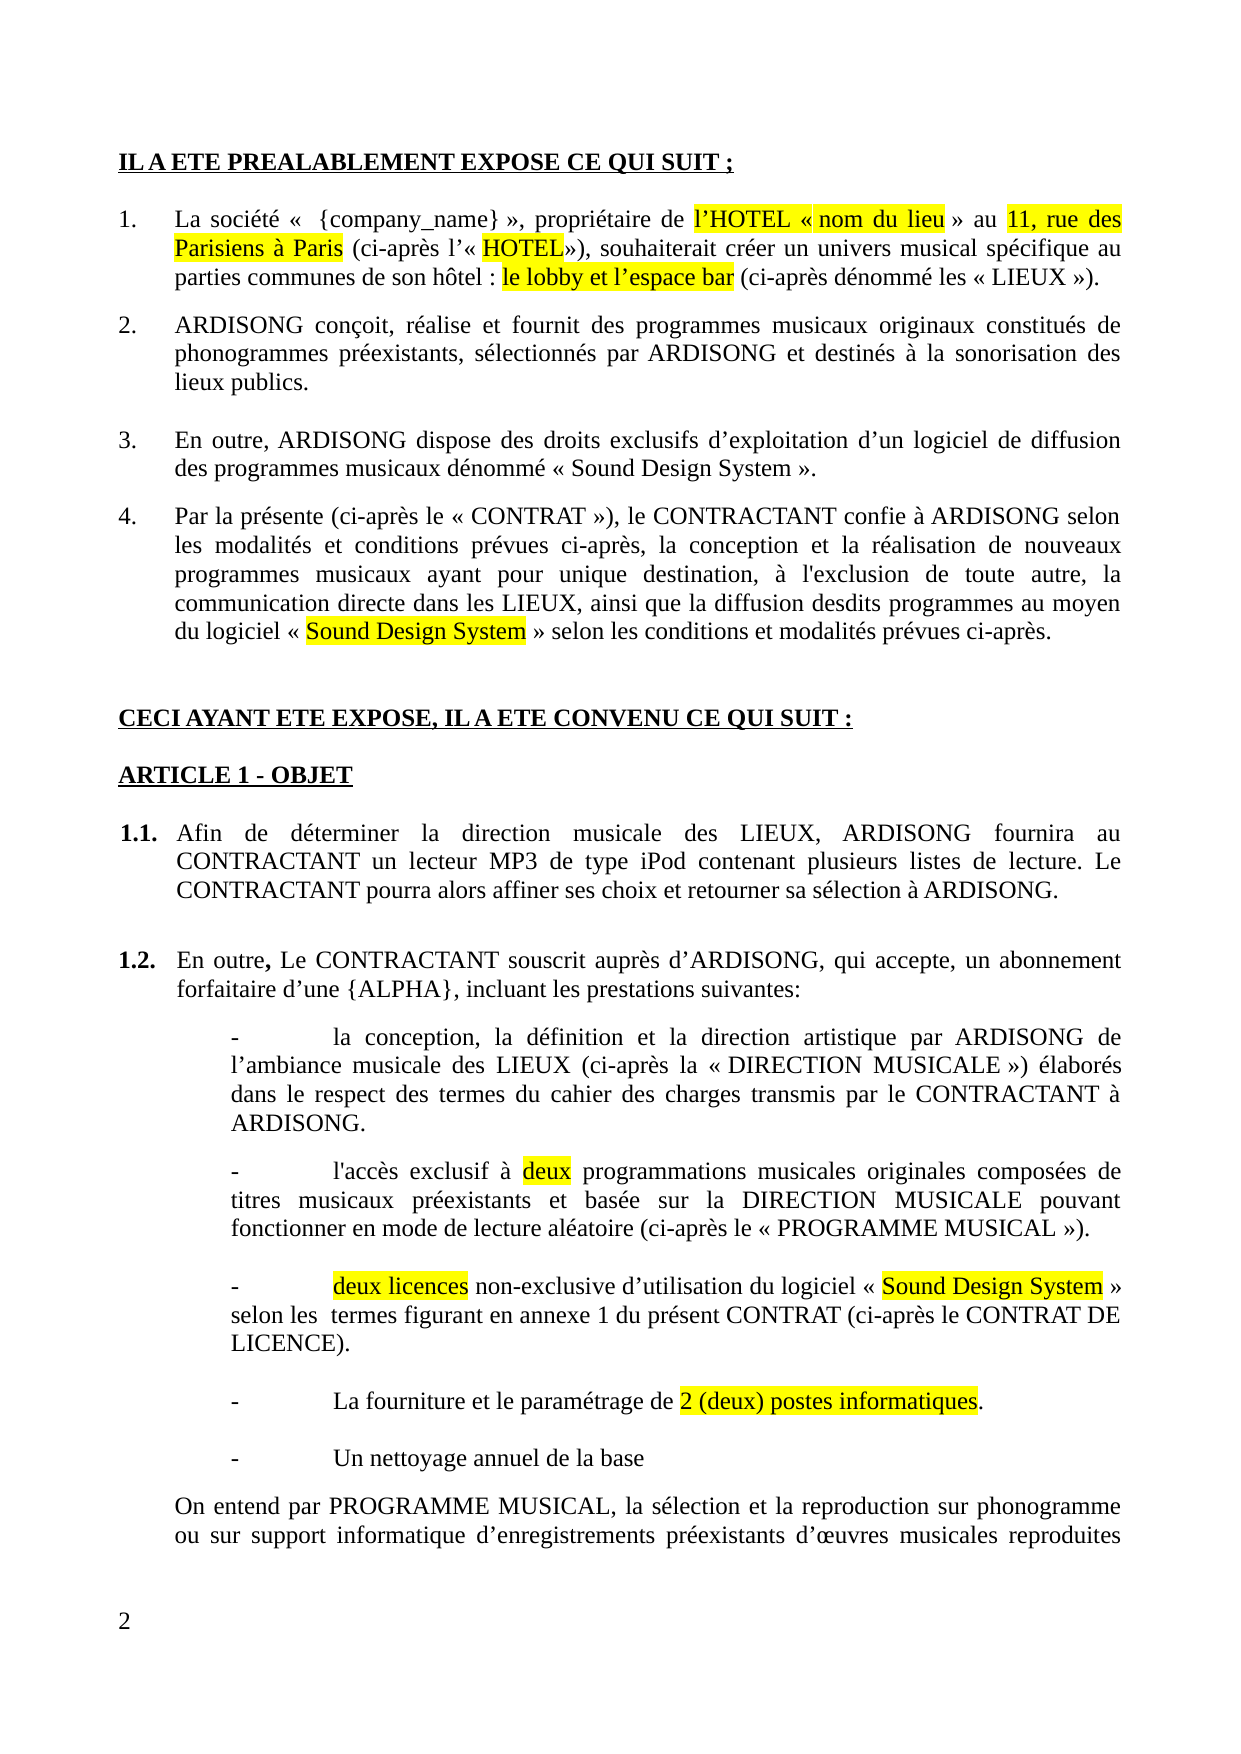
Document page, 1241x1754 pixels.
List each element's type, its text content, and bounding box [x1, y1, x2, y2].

list deux licences non-exclusive d’utilisation du logiciel « Sound Design System » selon les termes figurant en annexe 1 du présent CONTRAT (ci-après le CONTRAT DE LICENCE). [231, 1271, 1122, 1357]
text 1.2. En outre, Le CONTRACTANT souscrit auprès d’ARDISONG, qui accepte, un abonnement forfaitaire d’une {ALPHA}, incluant les prestations suivantes: [118, 945, 1122, 1003]
list Afin de déterminer la direction musicale des LIEUX, ARDISONG fournira au CONTRACTANT un lecteur MP3 de type iPod contenant plusieurs listes de lecture. Le CONTRACTANT pourra alors affiner ses choix et retourner sa sélection à ARDISONG. [120, 818, 1122, 904]
list la conception, la définition et la direction artistique par ARDISONG de l’ambiance musicale des LIEUX (ci-après la « DIRECTION MUSICALE ») élaborés dans le respect des termes du cahier des charges transmis par le CONTRACTANT à ARDISONG. [231, 1022, 1122, 1137]
text 1. La société « {company_name} », propriétaire de l’HOTEL « nom du lieu » au 11, rue des Parisiens à Paris (ci-après l’« HOTEL»), souhaiterait créer un univers musical spécifique au parties communes de son hôtel : le lobby et l’espace bar (ci-après dénommé les « LIEUX »). [118, 204, 1122, 291]
text 3. En outre, ARDISONG dispose des droits exclusifs d’exploitation d’un logiciel de diffusion des programmes musicaux dénommé « Sound Design System ». [118, 425, 1122, 482]
text ARTICLE 1 - OBJET [118, 760, 1122, 789]
text 4. Par la présente (ci-après le « CONTRAT »), le CONTRACTANT confie à ARDISONG selon les modalités et conditions prévues ci-après, la conception et la réalisation de nouveaux programmes musicaux ayant pour unique destination, à l'exclusion de toute autre, la communication directe dans les LIEUX, ainsi que la diffusion desdits programmes au moyen du logiciel « Sound Design System » selon les conditions et modalités prévues ci-après. [118, 501, 1122, 645]
text IL A ETE PREALABLEMENT EXPOSE CE QUI SUIT ; [118, 147, 1122, 176]
list La fourniture et le paramétrage de 2 (deux) postes informatiques. [231, 1386, 1122, 1415]
list l'accès exclusif à deux programmations musicales originales composées de titres musicaux préexistants et basée sur la DIRECTION MUSICALE pouvant fonctionner en mode de lecture aléatoire (ci-après le « PROGRAMME MUSICAL »). [231, 1156, 1122, 1242]
text On entend par PROGRAMME MUSICAL, la sélection et la reproduction sur phonogramme ou sur support informatique d’enregistrements préexistants d’œuvres musicales reproduites [174, 1491, 1122, 1549]
list Un nettoyage annuel de la base [231, 1443, 1122, 1472]
text CECI AYANT ETE EXPOSE, IL A ETE CONVENU CE QUI SUIT : [118, 703, 1122, 731]
text 2. ARDISONG conçoit, réalise et fournit des programmes musicaux originaux constitués de phonogrammes préexistants, sélectionnés par ARDISONG et destinés à la sonorisation des lieux publics. [118, 310, 1122, 396]
